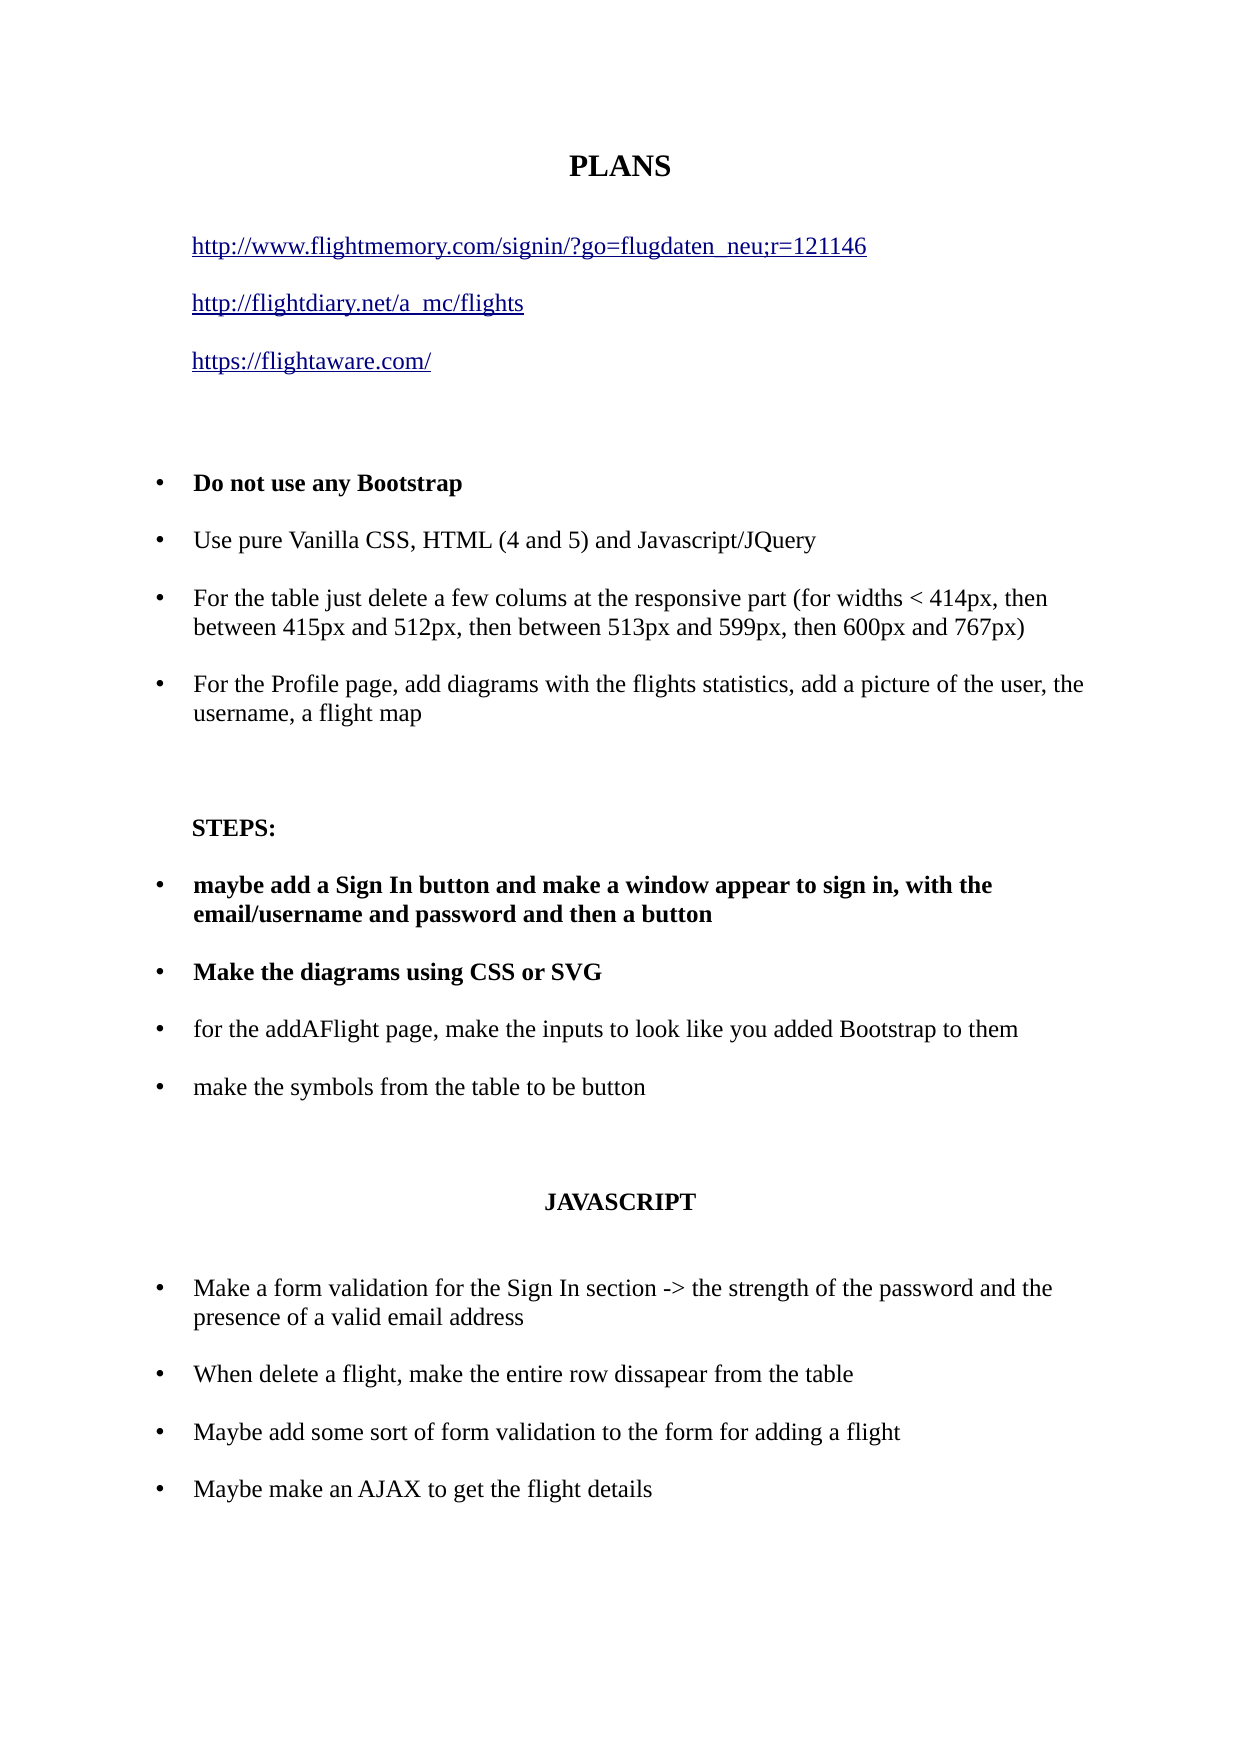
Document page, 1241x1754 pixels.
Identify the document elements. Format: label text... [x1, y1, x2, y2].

list Make the diagrams using CSS or SVG [156, 957, 1122, 985]
text http://flightdiary.net/a_mc/flights [118, 288, 1122, 317]
list For the Profile page, add diagrams with the flights statistics, add a picture of the user, the username, a flight map [156, 669, 1122, 727]
list maybe add a Sign In button and make a window appear to sign in, with the email/username and password and then a button [156, 870, 1122, 928]
text JAVASCRIPT [118, 1187, 1122, 1215]
list Do not use any Bootstrap [156, 468, 1122, 497]
list Make a form validation for the Sign In section -> the strength of the password and the presence of a valid email address [156, 1273, 1122, 1330]
list For the table just delete a few colums at the responsive part (for widths < 414px, then between 415px and 512px, then between 513px and 599px, then 600px and 767px) [156, 583, 1122, 640]
list Maybe add some sort of form validation to the form for adding a flight [156, 1417, 1122, 1445]
list make the symbols from the table to be button [156, 1072, 1122, 1100]
list Maybe make an AJAX to get the flight details [156, 1474, 1122, 1503]
text http://www.flightmemory.com/signin/?go=flugdaten_neu;r=121146 [118, 231, 1122, 259]
text https://flightaware.com/ [118, 346, 1122, 374]
list Use pure Vanilla CSS, HTML (4 and 5) and Javascript/JQuery [156, 525, 1122, 554]
list for the addAFlight page, make the inputs to look like you added Bootstrap to them [156, 1014, 1122, 1043]
text STEPS: [118, 813, 1122, 842]
text PLANS [118, 147, 1122, 183]
list When delete a flight, make the entire row dissapear from the table [156, 1359, 1122, 1388]
